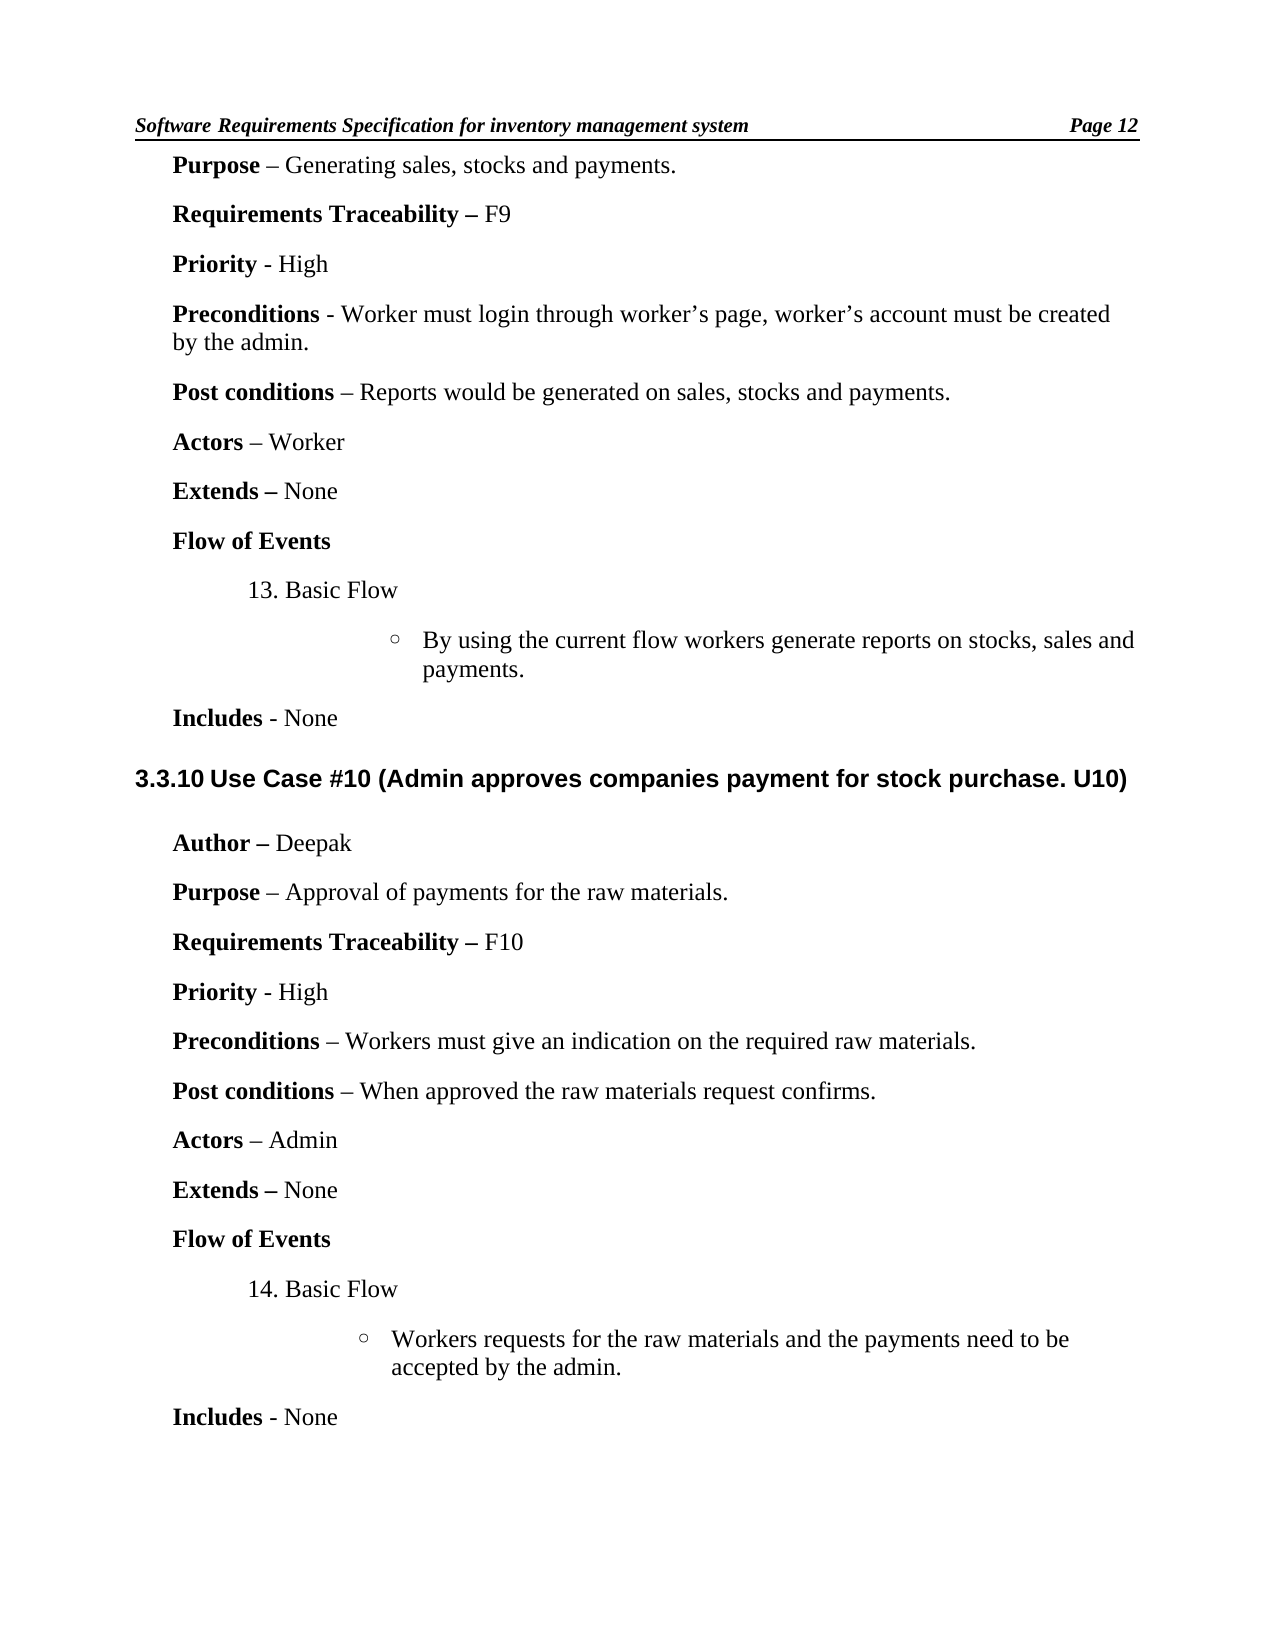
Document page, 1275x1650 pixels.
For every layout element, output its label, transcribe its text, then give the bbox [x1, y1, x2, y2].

text Extends – None [172, 1175, 1140, 1204]
text Author – Deepak [172, 828, 1140, 857]
text Actors – Admin [172, 1125, 1140, 1154]
text Post conditions – When approved the raw materials request confirms. [172, 1076, 1140, 1104]
list By using the current flow workers generate reports on stocks, sales and payments. [385, 625, 1140, 682]
text Flow of Events [172, 526, 1140, 554]
list Basic Flow [247, 575, 1140, 604]
text Priority - High [172, 249, 1140, 278]
text Preconditions – Workers must give an indication on the required raw materials. [172, 1026, 1140, 1055]
text Includes - None [172, 1402, 1140, 1431]
text Extends – None [172, 476, 1140, 505]
text Requirements Traceability – F10 [172, 927, 1140, 956]
text Actors – Worker [172, 427, 1140, 455]
list Workers requests for the raw materials and the payments need to be accepted by the admin. [354, 1324, 1140, 1381]
text Requirements Traceability – F9 [172, 199, 1140, 228]
text Purpose – Generating sales, stocks and payments. [172, 150, 1140, 179]
list Basic Flow [247, 1274, 1140, 1303]
text Preconditions - Worker must login through worker’s page, worker’s account must be created by the admin. [172, 299, 1140, 356]
text Purpose – Approval of payments for the raw materials. [172, 877, 1140, 906]
text Post conditions – Reports would be generated on sales, stocks and payments. [172, 377, 1140, 406]
text Includes - None [172, 703, 1140, 732]
text Priority - High [172, 977, 1140, 1005]
text Flow of Events [172, 1224, 1140, 1253]
subtitle Use Case #10 (Admin approves companies payment for stock purchase. U10) [135, 767, 1140, 792]
